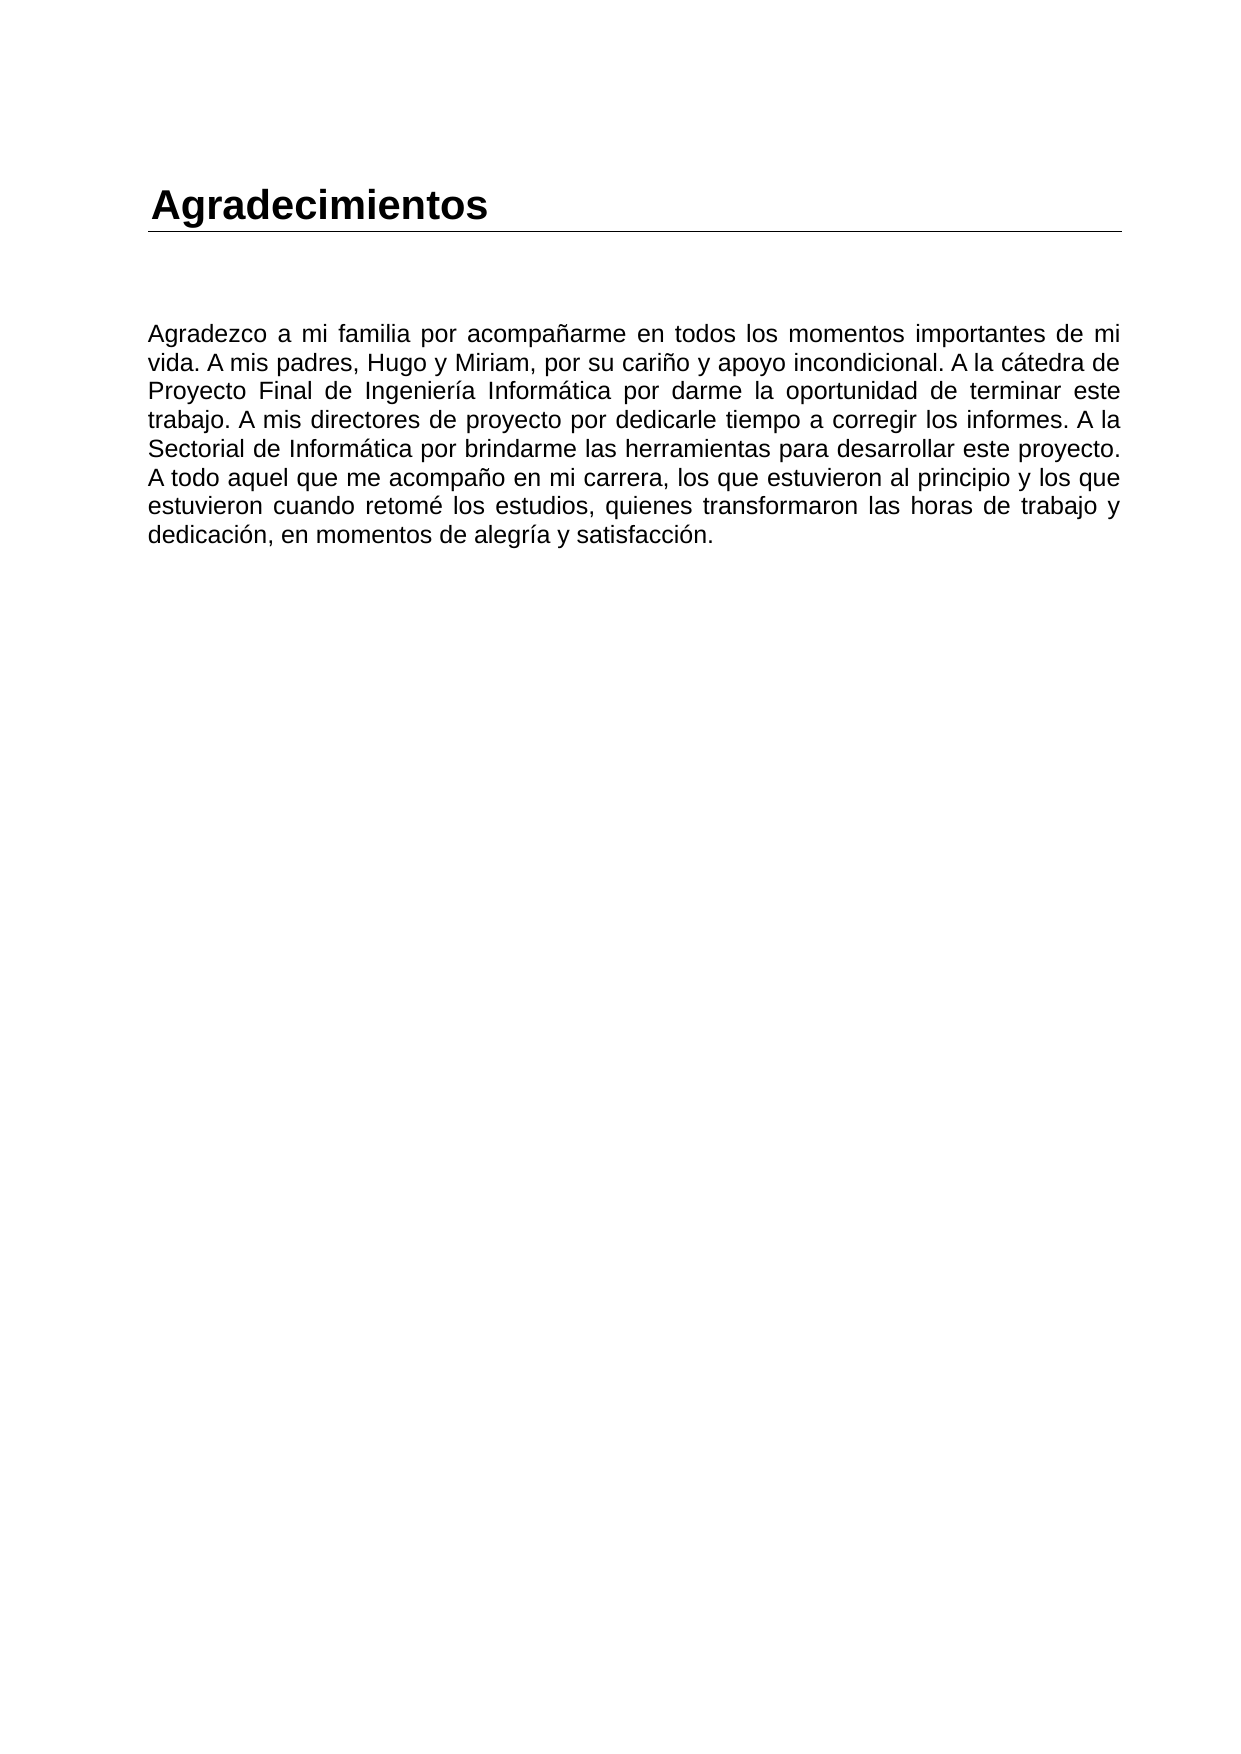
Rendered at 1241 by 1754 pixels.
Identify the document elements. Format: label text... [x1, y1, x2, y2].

subtitle Agradezco a mi familia por acompañarme en todos los momentos importantes de mi vida. A mis padres, Hugo y Miriam, por su cariño y apoyo incondicional. A la cátedra de Proyecto Final de Ingeniería Informática por darme la oportunidad de terminar este trabajo. A mis directores de proyecto por dedicarle tiempo a corregir los informes. A la Sectorial de Informática por brindarme las herramientas para desarrollar este proyecto. A todo aquel que me acompaño en mi carrera, los que estuvieron al principio y los que estuvieron cuando retomé los estudios, quienes transformaron las horas de trabajo y dedicación, en momentos de alegría y satisfacción. [148, 319, 1122, 549]
subtitle Agradecimientos [148, 177, 1122, 231]
